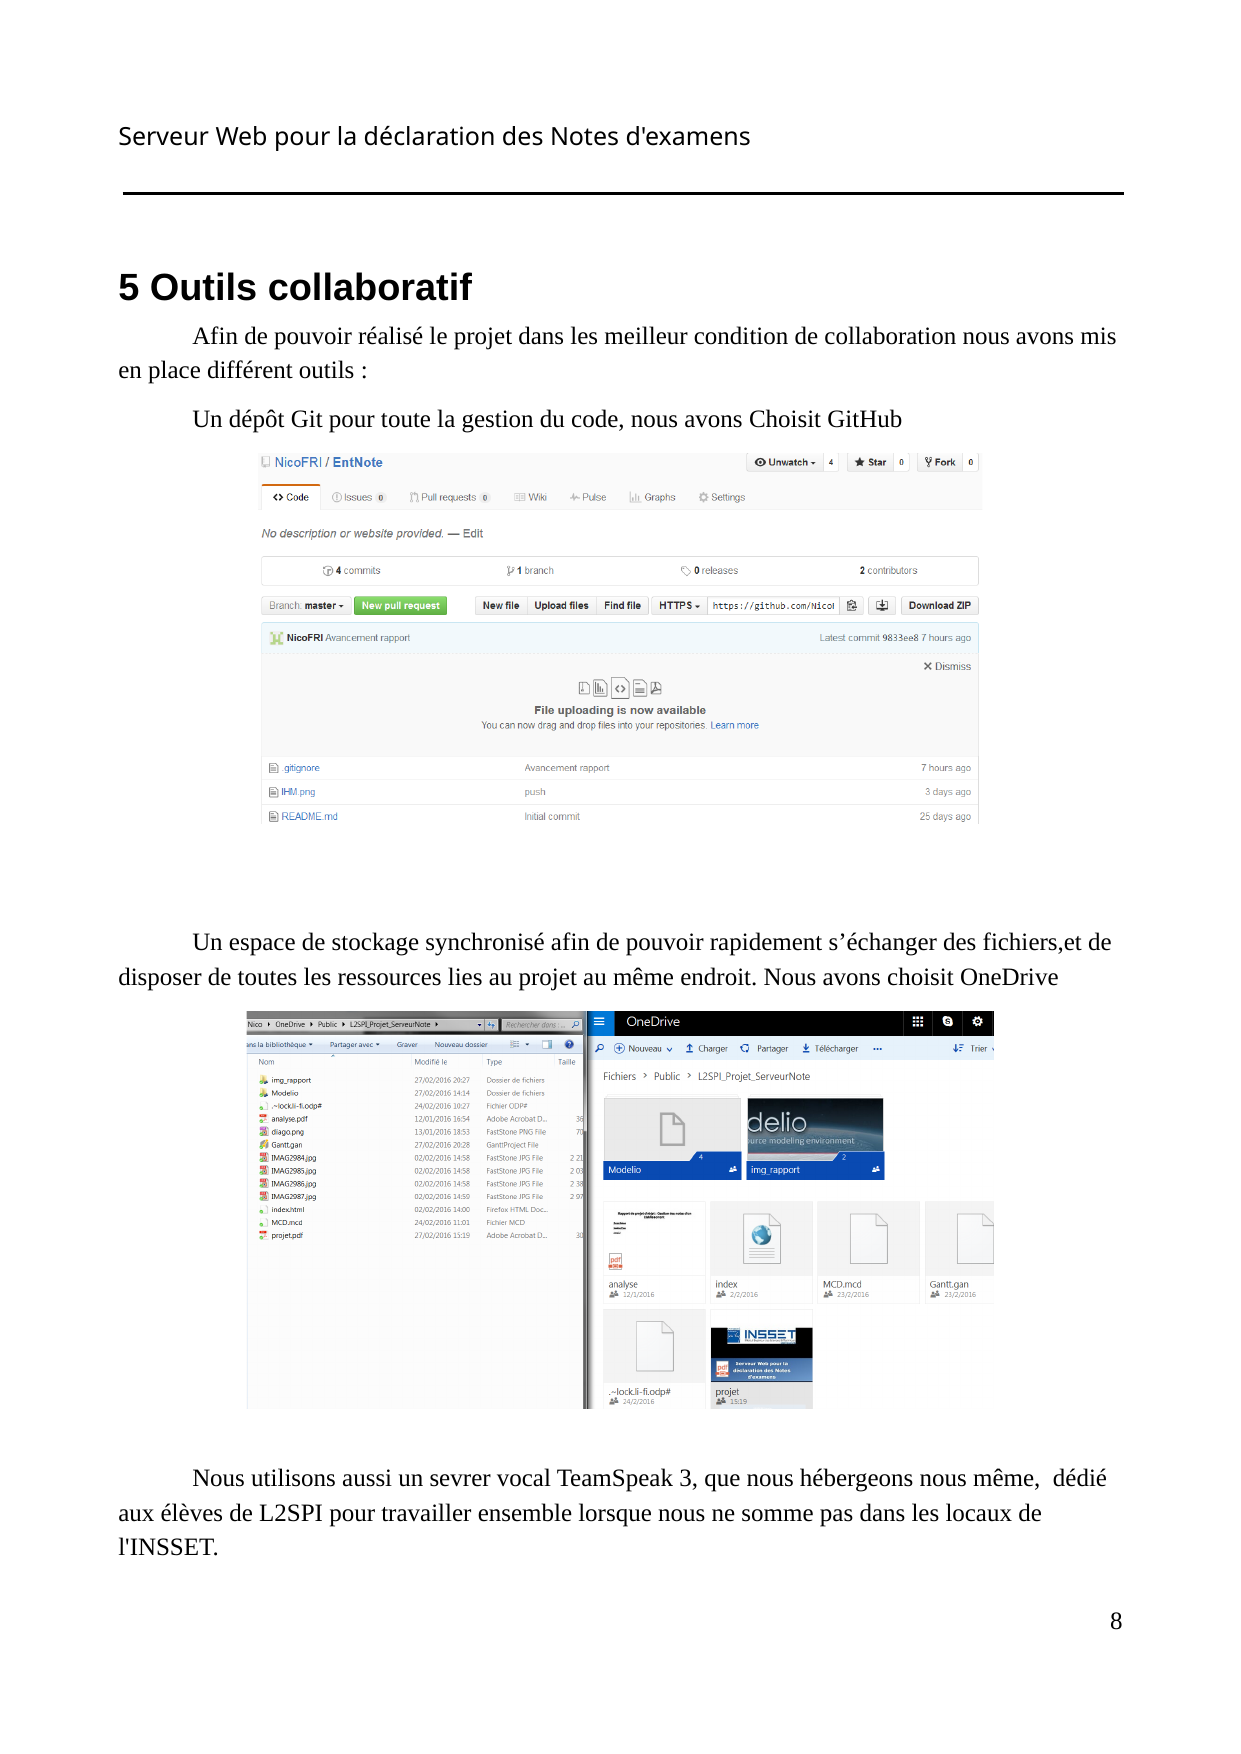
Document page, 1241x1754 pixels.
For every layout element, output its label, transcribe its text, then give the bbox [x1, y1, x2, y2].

picture [246, 1011, 994, 1409]
subtitle 5 Outils collaboratif [118, 265, 1122, 308]
text Afin de pouvoir réalisé le projet dans les meilleur condition de collaboration nous avons mis en place différent outils : [118, 321, 1122, 384]
text Un dépôt Git pour toute la gestion du code, nous avons Choisit GitHub [118, 404, 1122, 433]
text Un espace de stockage synchronisé afin de pouvoir rapidement s’échanger des fichiers,et de disposer de toutes les ressources lies au projet au même endroit. Nous avons choisit OneDrive [118, 927, 1122, 991]
text Nous utilisons aussi un sevrer vocal TeamSpeak 3, que nous hébergeons nous même, dédié aux élèves de L2SPI pour travailler ensemble lorsque nous ne somme pas dans les locaux de l'INSSET. [118, 1463, 1122, 1561]
picture [258, 453, 983, 824]
